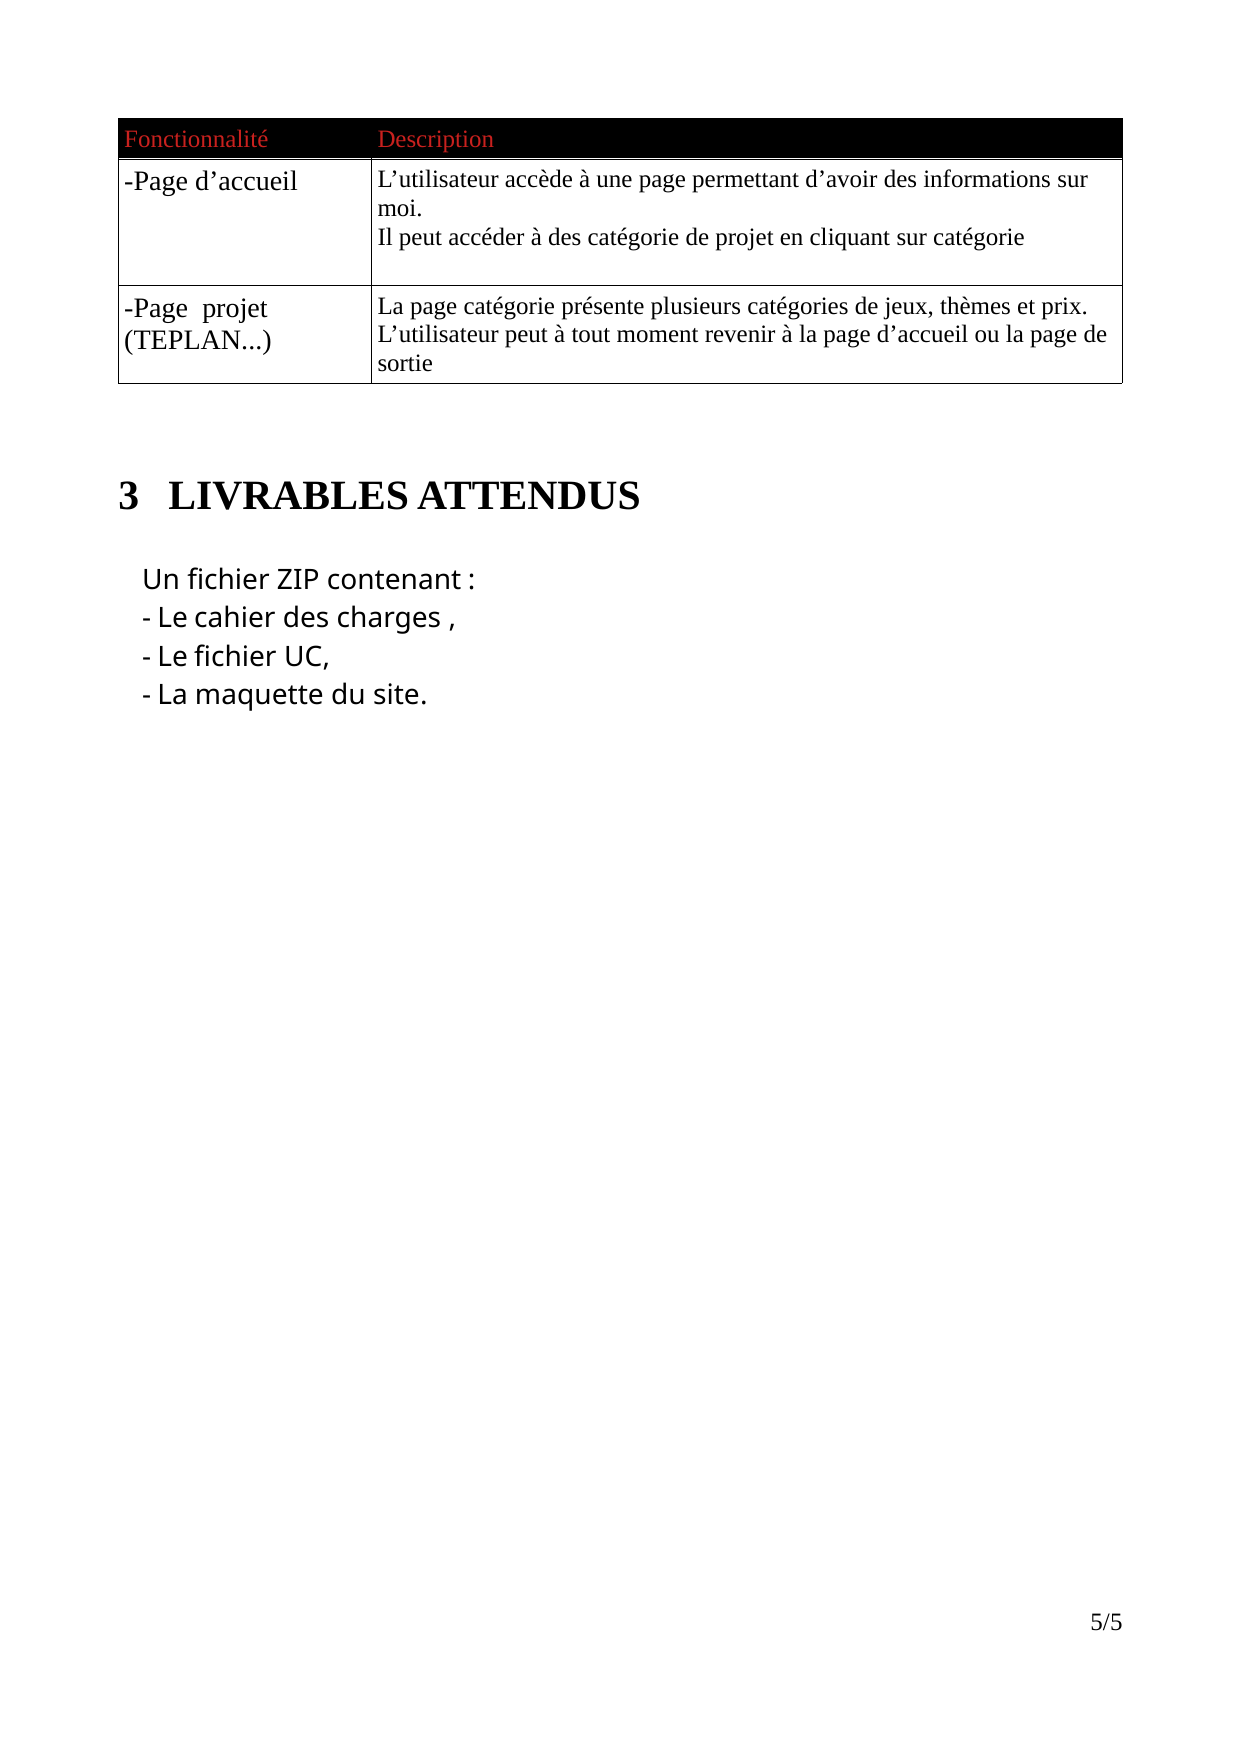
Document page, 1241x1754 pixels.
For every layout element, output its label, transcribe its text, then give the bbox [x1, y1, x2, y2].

table_header Fonctionnalité [119, 119, 371, 158]
table_cell L’utilisateur accède à une page permettant d’avoir des informations sur moi. Il peut accéder à des catégorie de projet en cliquant sur catégorie [372, 160, 1122, 285]
text 3 LIVRABLES ATTENDUS [118, 469, 1122, 520]
table_header Description [372, 119, 1122, 158]
table_cell -Page d’accueil [119, 160, 371, 285]
table_cell -Page projet (TEPLAN...) [119, 286, 371, 383]
list Un fichier ZIP contenant : - Le cahier des charges , - Le fichier UC, - La maquette du site. [118, 559, 1122, 712]
table_cell La page catégorie présente plusieurs catégories de jeux, thèmes et prix. L’utilisateur peut à tout moment revenir à la page d’accueil ou la page de sortie [372, 286, 1122, 383]
